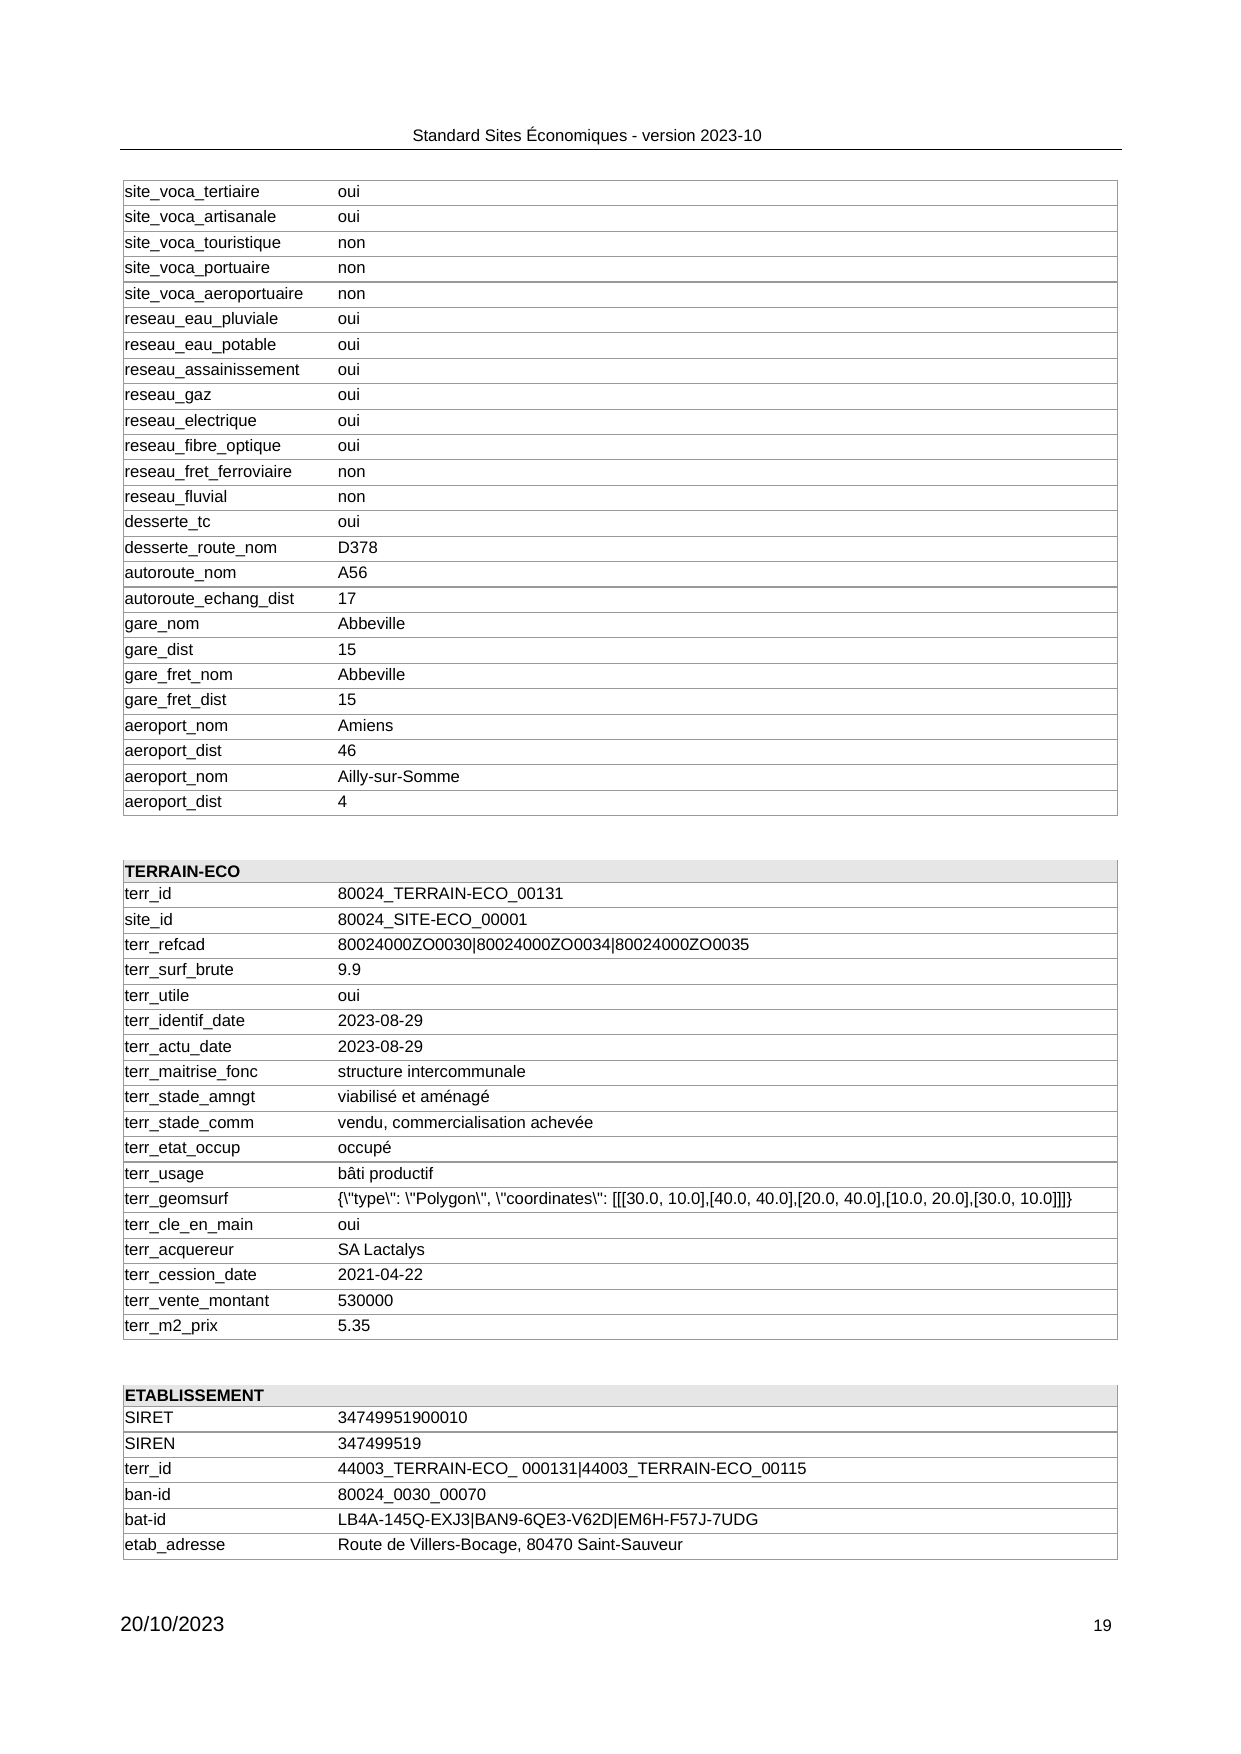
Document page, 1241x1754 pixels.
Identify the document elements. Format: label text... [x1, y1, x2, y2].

table_header TERRAIN-ECO [124, 860, 337, 882]
table_cell oui [337, 359, 1117, 383]
table_cell Route de Villers-Bocage, 80470 Saint-Sauveur [337, 1534, 1117, 1558]
table_cell aeroport_nom [124, 715, 337, 739]
table_cell 80024_TERRAIN-ECO_00131 [337, 883, 1117, 907]
table_cell terr_stade_amngt [124, 1086, 337, 1111]
table_cell D378 [337, 537, 1117, 561]
table_cell non [337, 232, 1117, 256]
table_cell non [337, 257, 1117, 281]
table_cell terr_maitrise_fonc [124, 1061, 337, 1085]
table_cell 15 [337, 638, 1117, 663]
table_cell 2023-08-29 [337, 1010, 1117, 1034]
table_cell 80024000ZO0030|80024000ZO0034|80024000ZO0035 [337, 934, 1117, 958]
table_cell oui [337, 435, 1117, 459]
table_cell oui [337, 1213, 1117, 1238]
table_cell terr_surf_brute [124, 959, 337, 983]
table_cell 46 [337, 740, 1117, 764]
table_cell terr_identif_date [124, 1010, 337, 1034]
table_cell 530000 [337, 1290, 1117, 1314]
table_header [337, 860, 1117, 882]
table_cell ‍terr_usage [124, 1163, 337, 1187]
table_cell Amiens [337, 715, 1117, 739]
table_cell gare_dist [124, 638, 337, 663]
table_cell autoroute_echang_dist [124, 588, 337, 612]
table_cell site_voca_artisanale [124, 206, 337, 231]
table_cell site_voca_aeroportuaire [124, 283, 337, 307]
table_cell site_id [124, 908, 337, 933]
table_cell oui [337, 206, 1117, 231]
table_cell 4 [337, 791, 1117, 815]
table_cell non [337, 486, 1117, 510]
table_cell terr_refcad [124, 934, 337, 958]
table_cell viabilisé et aménagé [337, 1086, 1117, 1111]
table_cell reseau_fluvial [124, 486, 337, 510]
table_cell oui [337, 333, 1117, 358]
table_cell aeroport_dist [124, 740, 337, 764]
table_cell etab_adresse [124, 1534, 337, 1558]
table_cell gare_fret_dist [124, 689, 337, 713]
table_cell oui [337, 511, 1117, 536]
table_cell terr_id [124, 883, 337, 907]
table_cell reseau_fibre_optique [124, 435, 337, 459]
table_header [337, 1385, 1117, 1406]
table_cell structure intercommunale [337, 1061, 1117, 1085]
table_cell site_voca_portuaire [124, 257, 337, 281]
table_cell non [337, 460, 1117, 485]
table_cell site_voca_touristique [124, 232, 337, 256]
table_cell Abbeville [337, 664, 1117, 688]
table_cell gare_fret_nom [124, 664, 337, 688]
table_cell reseau_eau_potable [124, 333, 337, 358]
table_cell 44003_TERRAIN-ECO_ 000131|44003_TERRAIN-ECO_00115 [337, 1458, 1117, 1482]
table_cell Abbeville [337, 613, 1117, 637]
table_cell SA Lactalys [337, 1239, 1117, 1263]
table_cell non [337, 283, 1117, 307]
table_cell aeroport_nom [124, 765, 337, 790]
table_cell A56 [337, 562, 1117, 586]
table_cell desserte_route_nom [124, 537, 337, 561]
table_cell desserte_tc [124, 511, 337, 536]
table_cell terr_etat_occup [124, 1137, 337, 1161]
table_cell {\"type\": \"Polygon\", \"coordinates\": [[[30.0, 10.0],[40.0, 40.0],[20.0, 40.0],[10.0, 20.0],[30.0, 10.0]]]} [337, 1188, 1117, 1212]
table_header ETABLISSEMENT [124, 1385, 337, 1406]
table_cell bâti productif [337, 1163, 1117, 1187]
table_cell SIRET [124, 1407, 337, 1431]
table_cell terr_vente_montant [124, 1290, 337, 1314]
table_cell 9.9 [337, 959, 1117, 983]
table_cell bat-id [124, 1509, 337, 1533]
table_cell aeroport_dist [124, 791, 337, 815]
table_cell reseau_eau_pluviale [124, 308, 337, 332]
table_cell 347499519 [337, 1433, 1117, 1457]
table_cell ‍terr_utile [124, 985, 337, 1009]
table_cell oui [337, 308, 1117, 332]
table_cell occupé [337, 1137, 1117, 1161]
table_cell 2021-04-22 [337, 1264, 1117, 1288]
table_cell 5.35 [337, 1315, 1117, 1339]
table_cell terr_geomsurf [124, 1188, 337, 1212]
table_cell reseau_fret_ferroviaire [124, 460, 337, 485]
table_cell vendu, commercialisation achevée [337, 1112, 1117, 1136]
table_cell reseau_assainissement [124, 359, 337, 383]
table_cell ban-id [124, 1483, 337, 1508]
table_cell terr_cle_en_main [124, 1213, 337, 1238]
table_cell reseau_gaz [124, 384, 337, 408]
table_cell terr_cession_date [124, 1264, 337, 1288]
table_cell 17 [337, 588, 1117, 612]
table_cell terr_stade_comm [124, 1112, 337, 1136]
table_cell autoroute_nom [124, 562, 337, 586]
table_cell gare_nom [124, 613, 337, 637]
table_cell 80024_0030_00070 [337, 1483, 1117, 1508]
table_cell 80024_SITE-ECO_00001 [337, 908, 1117, 933]
table_cell Ailly-sur-Somme [337, 765, 1117, 790]
table_cell 15 [337, 689, 1117, 713]
table_cell terr_m2_prix [124, 1315, 337, 1339]
table_cell oui [337, 410, 1117, 434]
table_cell terr_id [124, 1458, 337, 1482]
table_cell terr_actu_date [124, 1035, 337, 1060]
table_cell oui [337, 985, 1117, 1009]
table_cell 2023-08-29 [337, 1035, 1117, 1060]
table_cell oui [337, 384, 1117, 408]
table_cell reseau_electrique [124, 410, 337, 434]
table_cell site_voca_tertiaire [124, 181, 337, 205]
table_cell oui [337, 181, 1117, 205]
table_cell 34749951900010 [337, 1407, 1117, 1431]
table_cell terr_acquereur [124, 1239, 337, 1263]
table_cell SIREN [124, 1433, 337, 1457]
table_cell LB4A-145Q-EXJ3|BAN9-6QE3-V62D|EM6H-F57J-7UDG [337, 1509, 1117, 1533]
